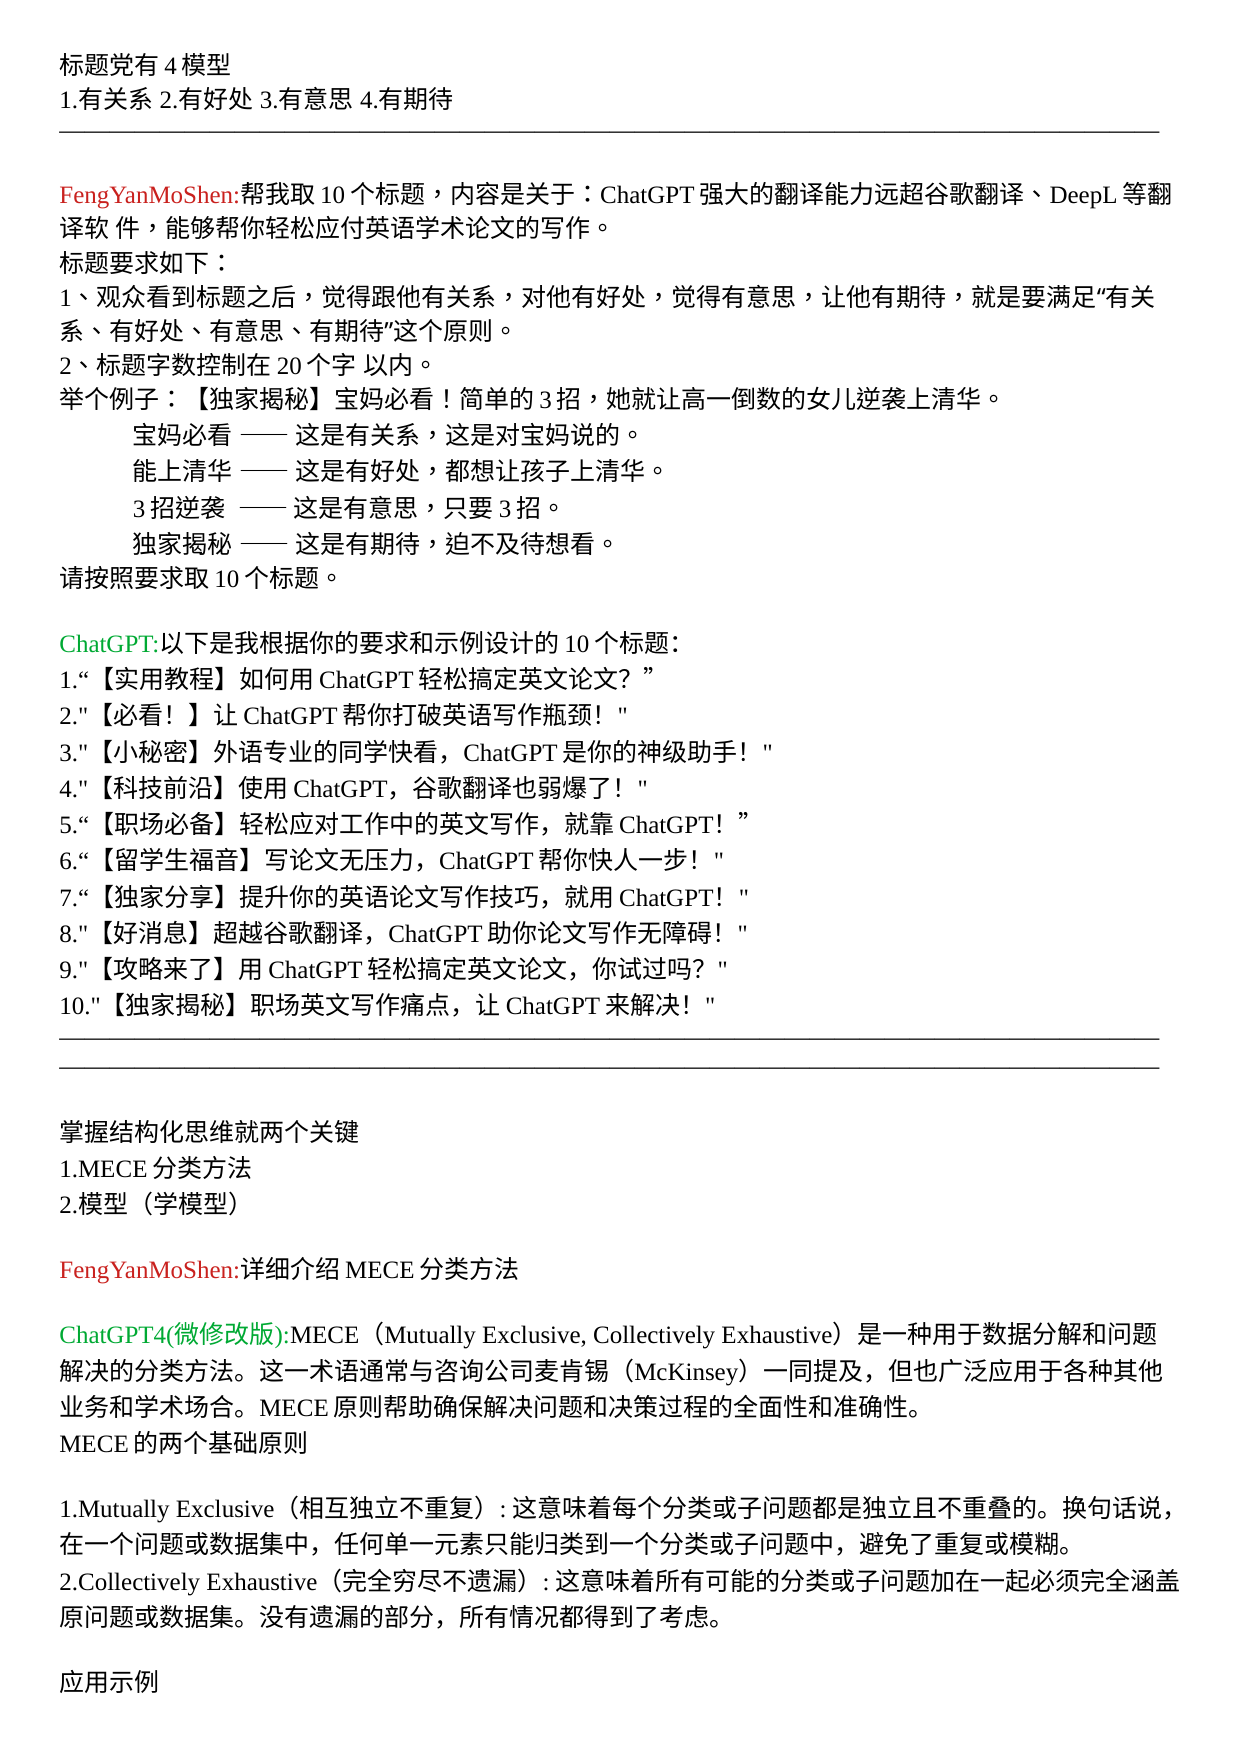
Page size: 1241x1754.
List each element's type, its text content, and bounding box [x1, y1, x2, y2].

text 5.“【职场必备】轻松应对工作中的英文写作，就靠ChatGPT！” [59, 804, 1181, 841]
text 3."【小秘密】外语专业的同学快看，ChatGPT是你的神级助手！" [59, 732, 1181, 768]
text ———————————————————————————————————————————— [59, 1051, 1181, 1079]
text 应用示例 [59, 1662, 1181, 1699]
text 2."【必看！】让ChatGPT帮你打破英语写作瓶颈！" [59, 696, 1181, 732]
text ChatGPT4(微修改版):MECE（Mutually Exclusive, Collectively Exhaustive）是一种用于数据分解和问题解决的分类方法。这一术语通常与咨询公司麦肯锡（McKinsey）一同提及，但也广泛应用于各种其他业务和学术场合。MECE原则帮助确保解决问题和决策过程的全面性和准确性。 [59, 1315, 1181, 1424]
text 1.有关系 2.有好处 3.有意思 4.有期待 [59, 81, 1181, 115]
text FengYanMoShen:帮我取10个标题，内容是关于：ChatGPT强大的翻译能力远超谷歌翻译、DeepL等翻译软 件，能够帮你轻松应付英语学术论文的写作。 标题要求如下： 1、观众看到标题之后，觉得跟他有关系，对他有好处，觉得有意思，让他有期待，就是要满足“有关系、有好处、有意思、有期待”这个原则。 [59, 177, 1181, 347]
text 独家揭秘 —— 这是有期待，迫不及待想看。 [59, 524, 1181, 561]
text 9."【攻略来了】用ChatGPT轻松搞定英文论文，你试过吗？" [59, 949, 1181, 986]
text 1.Mutually Exclusive（相互独立不重复）: 这意味着每个分类或子问题都是独立且不重叠的。换句话说，在一个问题或数据集中，任何单一元素只能归类到一个分类或子问题中，避免了重复或模糊。 [59, 1489, 1181, 1561]
text FengYanMoShen:详细介绍MECE分类方法 [59, 1250, 1181, 1286]
text 7.“【独家分享】提升你的英语论文写作技巧，就用ChatGPT！" [59, 877, 1181, 913]
text ChatGPT:以下是我根据你的要求和示例设计的10个标题： [59, 623, 1181, 659]
text 8."【好消息】超越谷歌翻译，ChatGPT助你论文写作无障碍！" [59, 913, 1181, 949]
text 3招逆袭 —— 这是有意思，只要3招。 [59, 488, 1181, 524]
text 4."【科技前沿】使用ChatGPT，谷歌翻译也弱爆了！" [59, 768, 1181, 804]
text 请按照要求取10个标题。 [59, 561, 1181, 594]
text 6.“【留学生福音】写论文无压力，ChatGPT帮你快人一步！" [59, 841, 1181, 877]
text 举个例子：【独家揭秘】宝妈必看！简单的3招，她就让高一倒数的女儿逆袭上清华。 [59, 381, 1181, 416]
text 宝妈必看 —— 这是有关系，这是对宝妈说的。 [59, 416, 1181, 452]
text ———————————————————————————————————————————— [59, 115, 1181, 144]
text 2、标题字数控制在20个字 以内。 [59, 347, 1181, 381]
text 2.模型（学模型） [59, 1185, 1181, 1221]
text ———————————————————————————————————————————— [59, 1022, 1181, 1051]
text 能上清华 —— 这是有好处，都想让孩子上清华。 [59, 452, 1181, 488]
text 1.“【实用教程】如何用ChatGPT轻松搞定英文论文？” [59, 659, 1181, 696]
text 10."【独家揭秘】职场英文写作痛点，让ChatGPT来解决！" [59, 986, 1181, 1022]
text MECE的两个基础原则 [59, 1424, 1181, 1460]
text 2.Collectively Exhaustive（完全穷尽不遗漏）: 这意味着所有可能的分类或子问题加在一起必须完全涵盖原问题或数据集。没有遗漏的部分，所有情况都得到了考虑。 [59, 1561, 1181, 1634]
text 1.MECE分类方法 [59, 1149, 1181, 1185]
text 掌握结构化思维就两个关键 [59, 1112, 1181, 1149]
text 标题党有4模型 [59, 47, 1181, 81]
